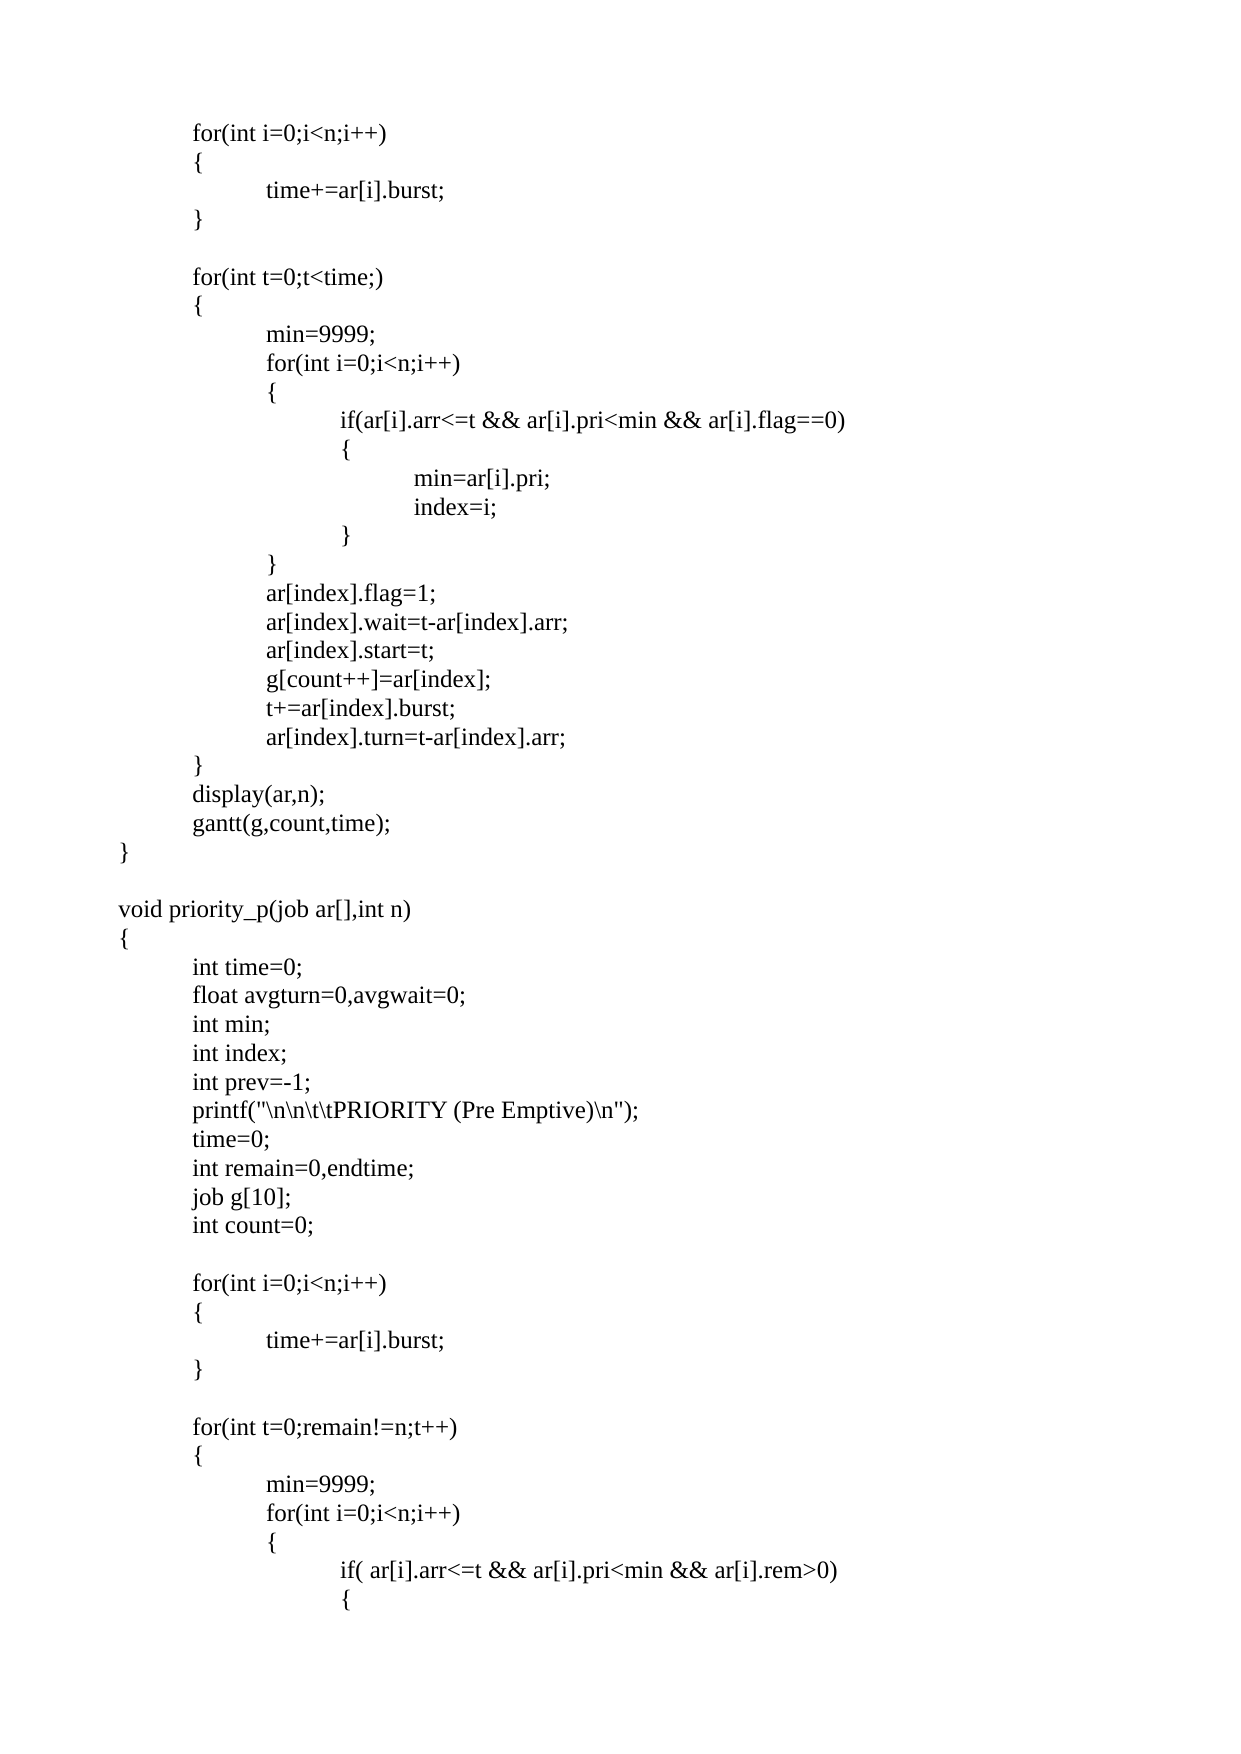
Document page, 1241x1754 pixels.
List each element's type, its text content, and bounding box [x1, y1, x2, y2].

text ar[index].start=t; [118, 636, 1122, 664]
text for(int i=0;i<n;i++) [118, 348, 1122, 377]
text void priority_p(job ar[],int n) [118, 894, 1122, 923]
text for(int i=0;i<n;i++) [118, 1268, 1122, 1297]
text ar[index].wait=t-ar[index].arr; [118, 607, 1122, 636]
text int time=0; [118, 952, 1122, 981]
text ar[index].flag=1; [118, 578, 1122, 607]
text time+=ar[i].burst; [118, 1326, 1122, 1354]
text { [118, 1527, 1122, 1556]
text t+=ar[index].burst; [118, 693, 1122, 722]
text { [118, 1441, 1122, 1469]
text int prev=-1; [118, 1067, 1122, 1096]
text } [118, 204, 1122, 233]
text { [118, 147, 1122, 176]
text time+=ar[i].burst; [118, 176, 1122, 204]
text { [118, 923, 1122, 952]
text } [118, 1354, 1122, 1383]
text { [118, 1297, 1122, 1326]
text } [118, 549, 1122, 578]
text job g[10]; [118, 1182, 1122, 1211]
text { [118, 291, 1122, 319]
text time=0; [118, 1124, 1122, 1153]
text int count=0; [118, 1211, 1122, 1239]
text } [118, 837, 1122, 866]
text } [118, 521, 1122, 549]
text { [118, 377, 1122, 406]
text } [118, 751, 1122, 779]
text min=9999; [118, 1469, 1122, 1498]
text int min; [118, 1009, 1122, 1038]
text min=ar[i].pri; [118, 463, 1122, 492]
text { [118, 1584, 1122, 1613]
text { [118, 434, 1122, 463]
text display(ar,n); [118, 779, 1122, 808]
text for(int i=0;i<n;i++) [118, 118, 1122, 147]
text printf("\n\n\t\tPRIORITY (Pre Emptive)\n"); [118, 1096, 1122, 1124]
text for(int t=0;t<time;) [118, 262, 1122, 291]
text ar[index].turn=t-ar[index].arr; [118, 722, 1122, 751]
text for(int i=0;i<n;i++) [118, 1498, 1122, 1527]
text if(ar[i].arr<=t && ar[i].pri<min && ar[i].flag==0) [118, 406, 1122, 434]
text gantt(g,count,time); [118, 808, 1122, 837]
text float avgturn=0,avgwait=0; [118, 981, 1122, 1009]
text int index; [118, 1038, 1122, 1067]
text min=9999; [118, 319, 1122, 348]
text for(int t=0;remain!=n;t++) [118, 1412, 1122, 1441]
text index=i; [118, 492, 1122, 521]
text int remain=0,endtime; [118, 1153, 1122, 1182]
text g[count++]=ar[index]; [118, 664, 1122, 693]
text if( ar[i].arr<=t && ar[i].pri<min && ar[i].rem>0) [118, 1556, 1122, 1584]
